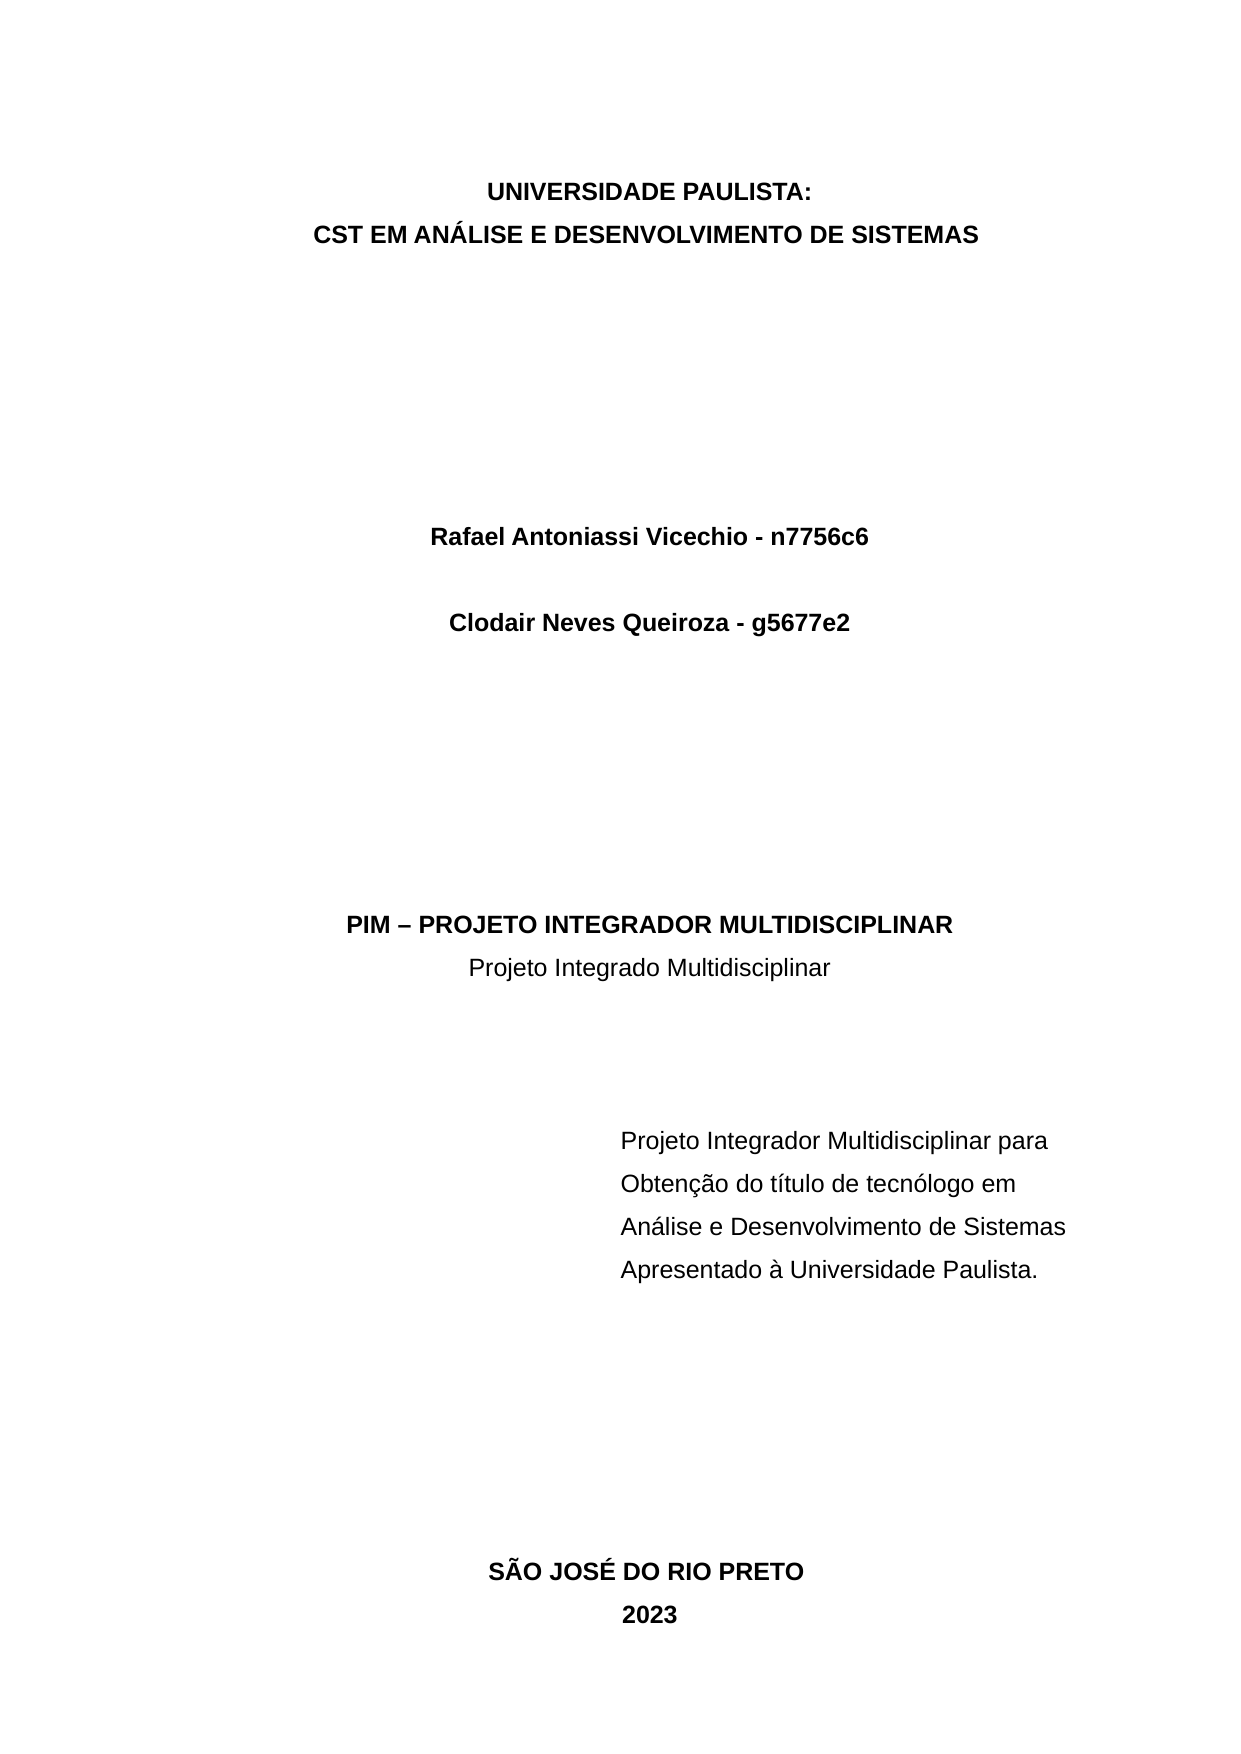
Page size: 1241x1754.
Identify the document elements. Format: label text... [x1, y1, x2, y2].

text Clodair Neves Queiroza - g5677e2 [177, 608, 1122, 637]
text PIM – PROJETO INTEGRADOR MULTIDISCIPLINAR [177, 910, 1122, 939]
text Apresentado à Universidade Paulista. [177, 1255, 1122, 1284]
text Análise e Desenvolvimento de Sistemas [177, 1212, 1122, 1241]
text Projeto Integrador Multidisciplinar para [177, 1126, 1122, 1155]
text CST EM ANÁLISE E DESENVOLVIMENTO DE SISTEMAS [177, 220, 1122, 249]
text UNIVERSIDADE PAULISTA: [177, 177, 1122, 206]
text 2023 [177, 1600, 1122, 1629]
text Obtenção do título de tecnólogo em [177, 1169, 1122, 1198]
text Rafael Antoniassi Vicechio - n7756c6 [177, 522, 1122, 551]
text SÃO JOSÉ DO RIO PRETO [177, 1557, 1122, 1586]
text Projeto Integrado Multidisciplinar [177, 953, 1122, 982]
